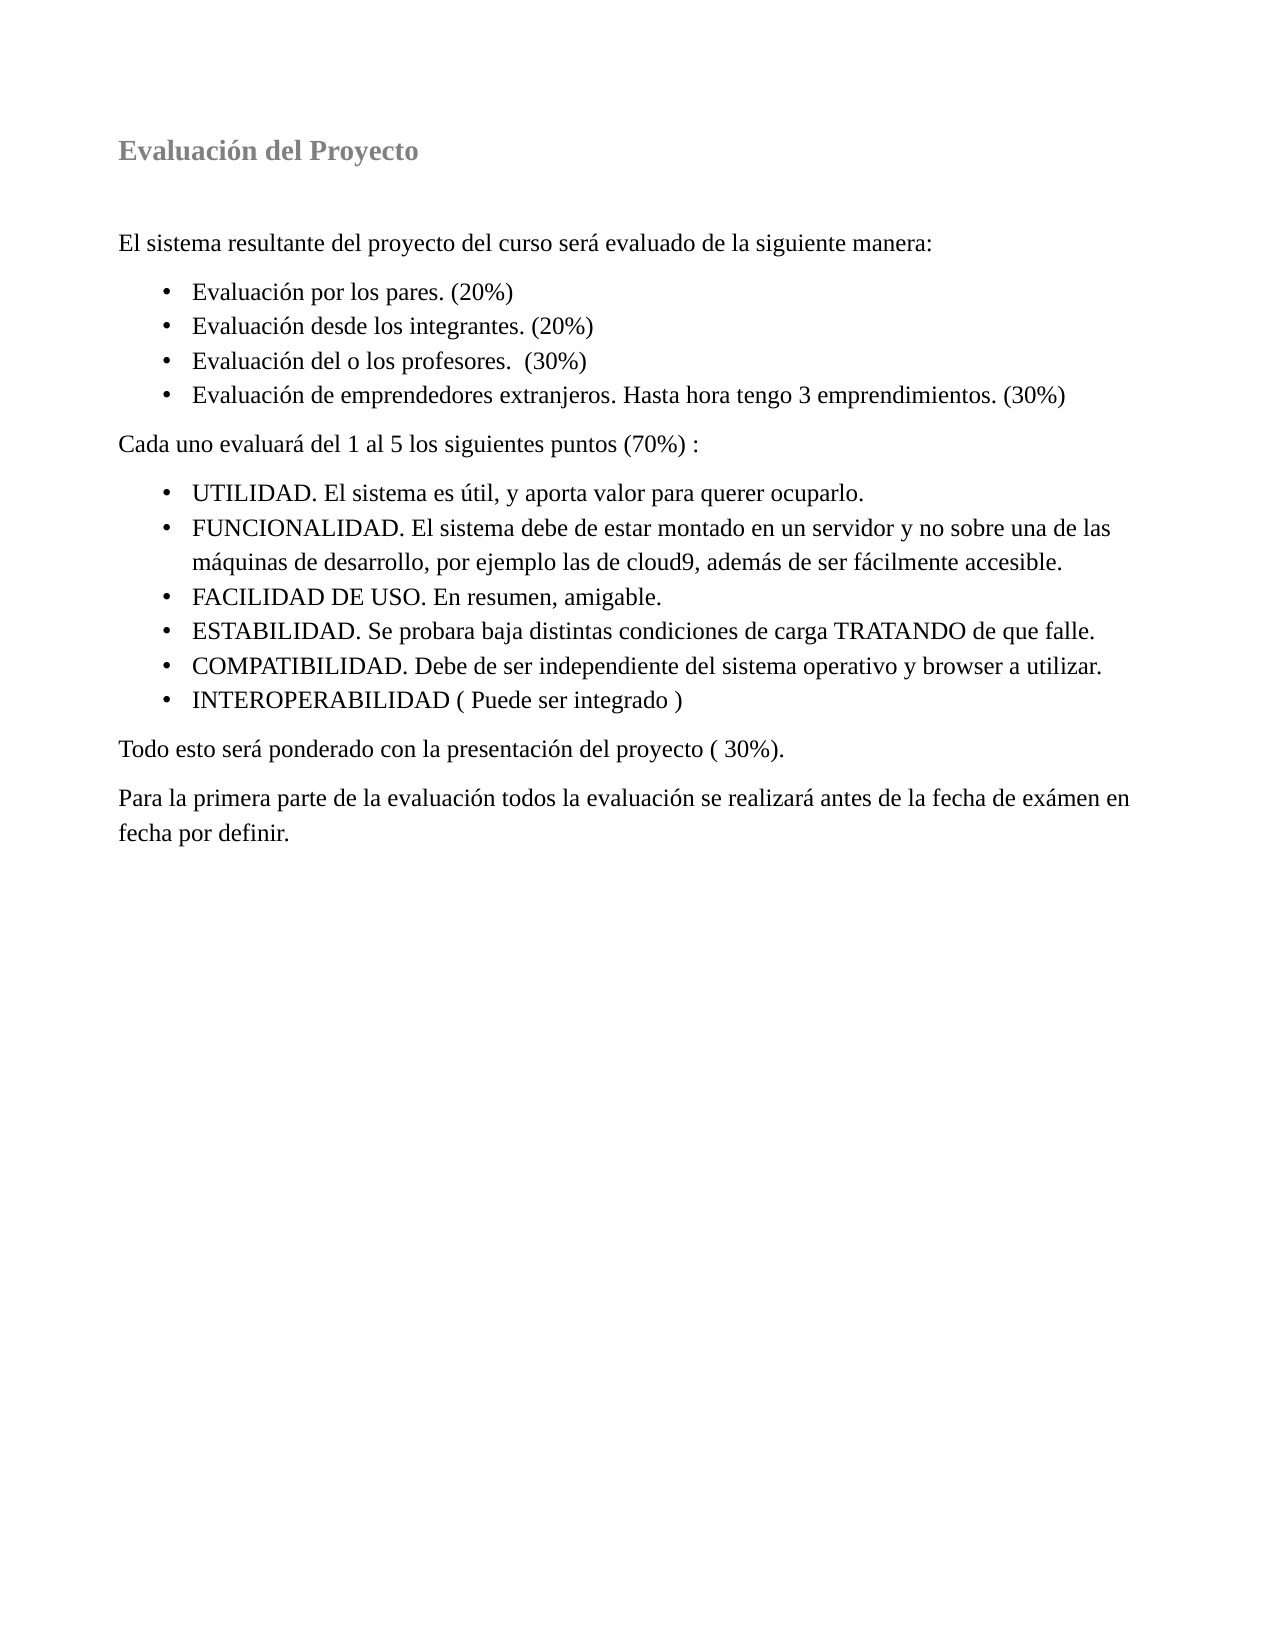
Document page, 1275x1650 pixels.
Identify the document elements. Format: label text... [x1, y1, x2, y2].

list Evaluación por los pares. (20%) [162, 277, 1157, 306]
list UTILIDAD. El sistema es útil, y aporta valor para querer ocuparlo. [162, 478, 1157, 507]
list INTEROPERABILIDAD ( Puede ser integrado ) [162, 685, 1157, 714]
list Evaluación del o los profesores. (30%) [162, 346, 1157, 374]
list FACILIDAD DE USO. En resumen, amigable. [162, 582, 1157, 611]
list ESTABILIDAD. Se probara baja distintas condiciones de carga TRATANDO de que falle. [162, 616, 1157, 645]
text Cada uno evaluará del 1 al 5 los siguientes puntos (70%) : [118, 429, 1157, 458]
text Todo esto será ponderado con la presentación del proyecto ( 30%). [118, 734, 1157, 763]
subtitle Evaluación del Proyecto [118, 133, 1157, 166]
list Evaluación de emprendedores extranjeros. Hasta hora tengo 3 emprendimientos. (30%) [162, 380, 1157, 409]
list COMPATIBILIDAD. Debe de ser independiente del sistema operativo y browser a utilizar. [162, 651, 1157, 679]
list Evaluación desde los integrantes. (20%) [162, 311, 1157, 340]
text Para la primera parte de la evaluación todos la evaluación se realizará antes de la fecha de exámen en fecha por definir. [118, 783, 1157, 847]
list FUNCIONALIDAD. El sistema debe de estar montado en un servidor y no sobre una de las máquinas de desarrollo, por ejemplo las de cloud9, además de ser fácilmente accesible. [162, 513, 1157, 576]
text El sistema resultante del proyecto del curso será evaluado de la siguiente manera: [118, 228, 1157, 257]
